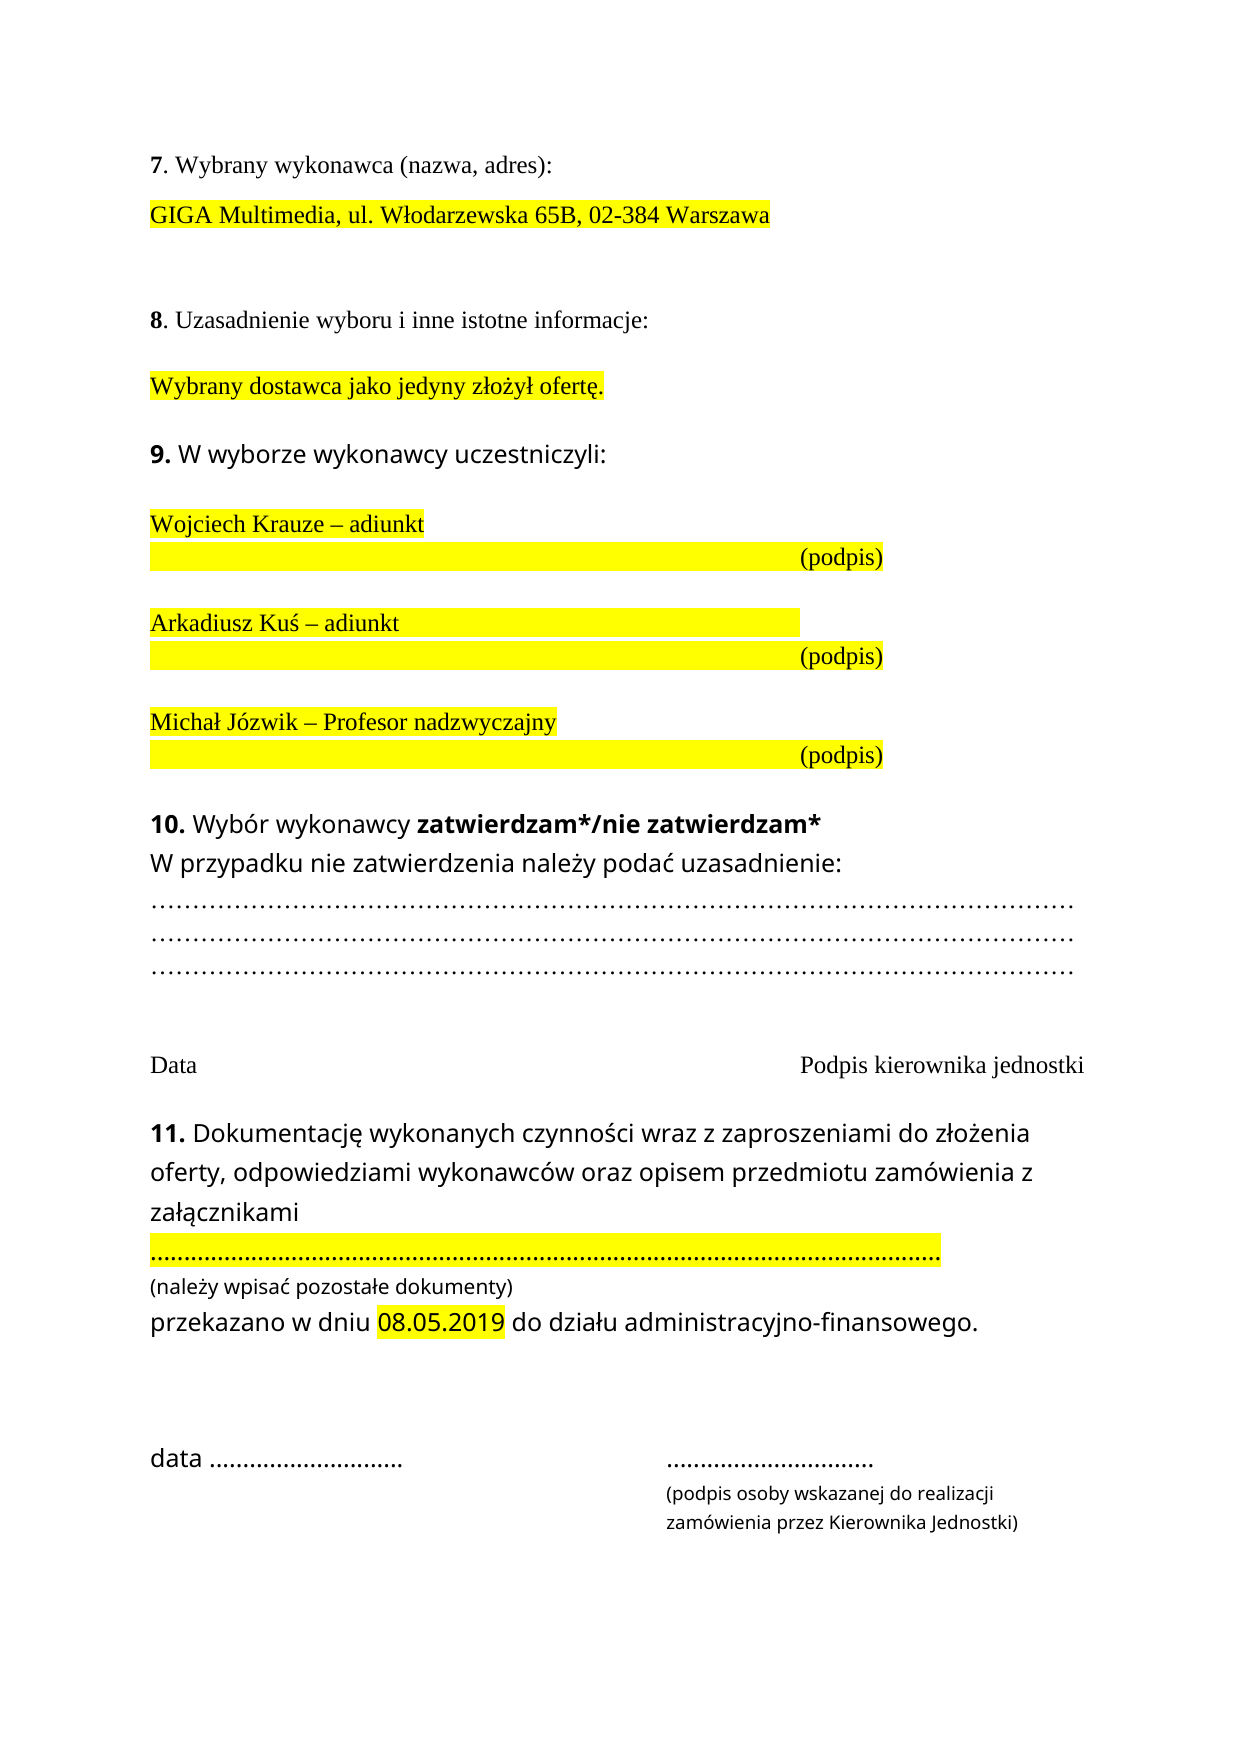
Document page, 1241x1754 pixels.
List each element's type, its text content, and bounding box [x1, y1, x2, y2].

text 8. Uzasadnienie wyboru i inne istotne informacje: [150, 305, 1090, 334]
text (należy wpisać pozostałe dokumenty) [150, 1272, 1090, 1301]
text 9. W wyborze wykonawcy uczestniczyli: [150, 437, 1090, 471]
text Wojciech Krauze – adiunkt [150, 509, 1090, 538]
text 7. Wybrany wykonawca (nazwa, adres): [150, 150, 1090, 179]
text (podpis) [150, 542, 1090, 571]
text Data Podpis kierownika jednostki [150, 1050, 1090, 1078]
text Arkadiusz Kuś – adiunkt [150, 608, 1090, 637]
text 10. Wybór wykonawcy zatwierdzam*/nie zatwierdzam* [150, 806, 1090, 840]
text data ............................. ............................... [150, 1441, 1090, 1475]
text (podpis) [150, 740, 1090, 769]
text 11. Dokumentację wykonanych czynności wraz z zaproszeniami do złożenia oferty, odpowiedziami wykonawców oraz opisem przedmiotu zamówienia z załącznikami [150, 1116, 1090, 1228]
text przekazano w dniu 08.05.2019 do działu administracyjno-finansowego. [150, 1305, 1090, 1339]
text W przypadku nie zatwierdzenia należy podać uzasadnienie: [150, 846, 1090, 879]
text ……………………………………………………………………………………………………………………………………………………………………………………………………………………………………………………………………………………………………… [150, 885, 1090, 979]
text Wybrany dostawca jako jedyny złożył ofertę. [150, 371, 1090, 400]
text (podpis osoby wskazanej do realizacji zamówienia przez Kierownika Jednostki) [666, 1480, 1090, 1535]
text GIGA Multimedia, ul. Włodarzewska 65B, 02-384 Warszawa [150, 200, 1090, 228]
text (podpis) [150, 641, 1090, 670]
text Michał Józwik – Profesor nadzwyczajny [150, 707, 1090, 736]
text ...................................................................................................................... [150, 1233, 1090, 1267]
